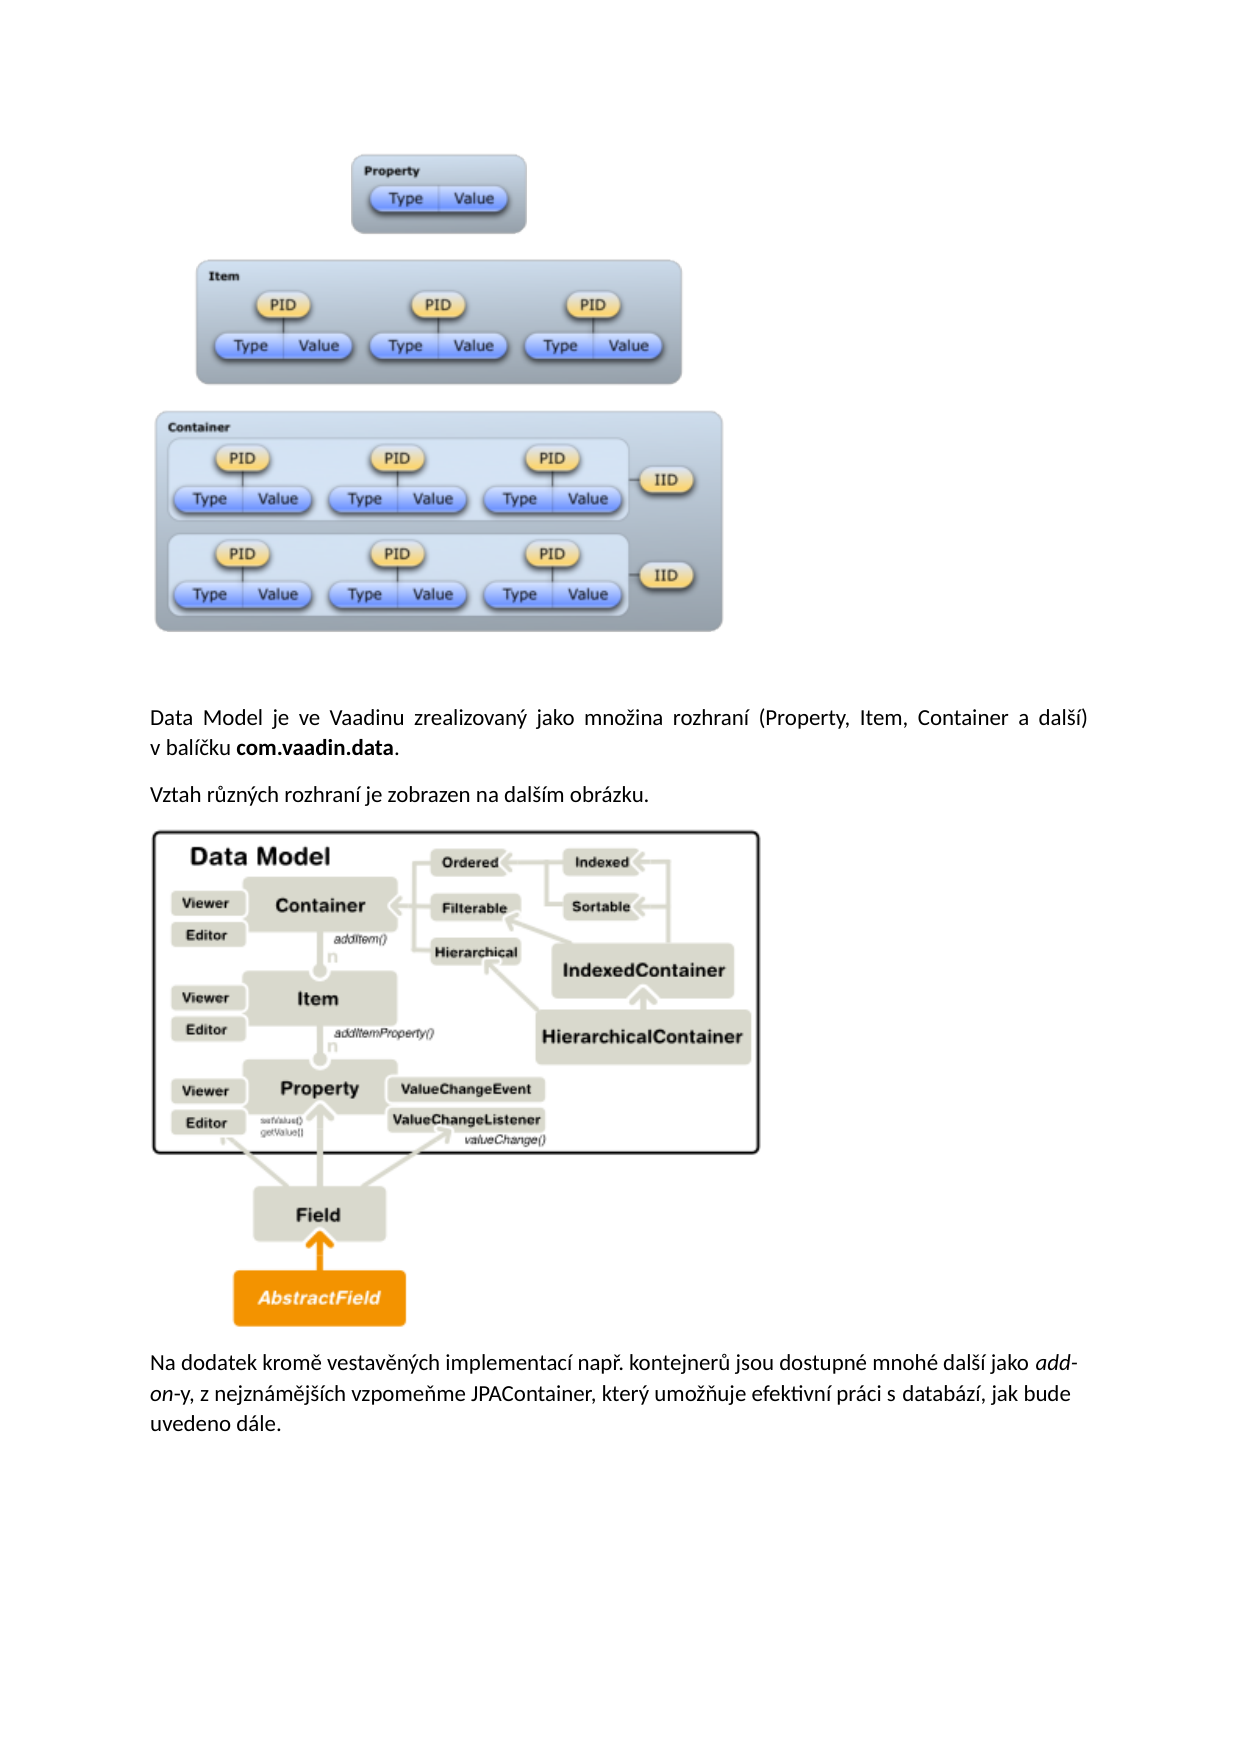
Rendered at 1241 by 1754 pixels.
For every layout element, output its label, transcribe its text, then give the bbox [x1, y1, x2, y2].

text Na dodatek kromě vestavěných implementací např. kontejnerů jsou dostupné mnohé další jako add-on-y, z nejznámějších vzpomeňme JPAContainer, který umožňuje efektivní práci s databází, jak bude uvedeno dále. [150, 1348, 1090, 1437]
text Data Model je ve Vaadinu zrealizovaný jako množina rozhraní (Property, Item, Container a další) v balíčku com.vaadin.data. [150, 703, 1090, 761]
picture [150, 827, 764, 1330]
picture [150, 150, 763, 638]
text Vztah různých rozhraní je zobrazen na dalším obrázku. [150, 780, 1090, 808]
